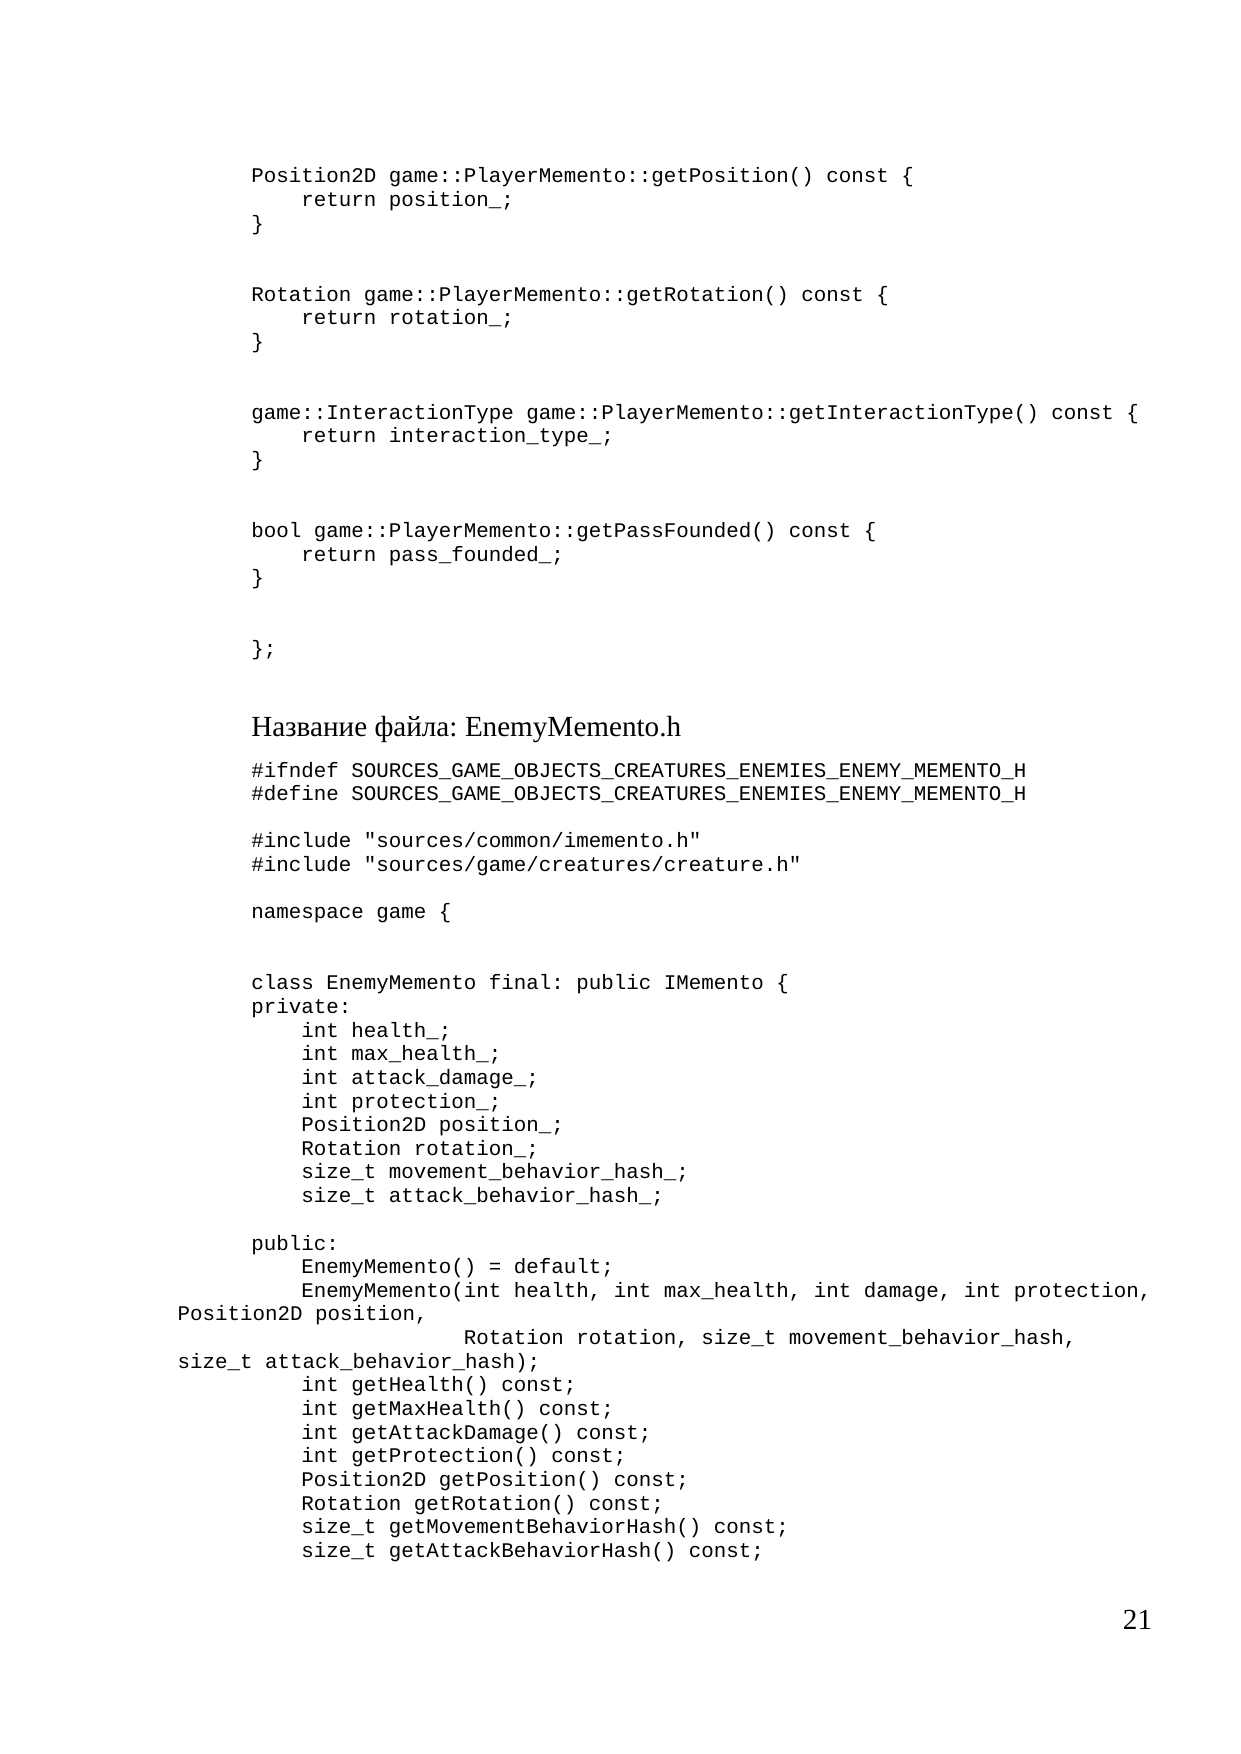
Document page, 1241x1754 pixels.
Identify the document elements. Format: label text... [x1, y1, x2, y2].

text #include "sources/game/creatures/creature.h" [177, 854, 1152, 878]
text int health_; [177, 1020, 1152, 1043]
text Rotation game::PlayerMemento::getRotation() const { [177, 284, 1152, 307]
text int getAttackDamage() const; [177, 1422, 1152, 1445]
text int getHealth() const; [177, 1374, 1152, 1398]
text return position_; [177, 189, 1152, 213]
text return interaction_type_; [177, 426, 1152, 449]
text }; [177, 638, 1152, 662]
text bool game::PlayerMemento::getPassFounded() const { [177, 520, 1152, 544]
text int attack_damage_; [177, 1067, 1152, 1091]
text size_t attack_behavior_hash_; [177, 1185, 1152, 1209]
text Position2D position_; [177, 1114, 1152, 1138]
text } [177, 567, 1152, 591]
text int protection_; [177, 1091, 1152, 1114]
text private: [177, 996, 1152, 1020]
text class EnemyMemento final: public IMemento { [177, 972, 1152, 996]
text public: [177, 1232, 1152, 1256]
text #define SOURCES_GAME_OBJECTS_CREATURES_ENEMIES_ENEMY_MEMENTO_H [177, 783, 1152, 807]
text game::InteractionType game::PlayerMemento::getInteractionType() const { [177, 402, 1152, 426]
text size_t getMovementBehaviorHash() const; [177, 1516, 1152, 1540]
text int max_health_; [177, 1043, 1152, 1067]
text Position2D game::PlayerMemento::getPosition() const { [177, 165, 1152, 189]
text Rotation getRotation() const; [177, 1493, 1152, 1516]
text } [177, 331, 1152, 354]
text namespace game { [177, 901, 1152, 925]
text return rotation_; [177, 307, 1152, 331]
text Position2D getPosition() const; [177, 1469, 1152, 1493]
text #include "sources/common/imemento.h" [177, 831, 1152, 854]
text int getMaxHealth() const; [177, 1398, 1152, 1422]
text Rotation rotation, size_t movement_behavior_hash, size_t attack_behavior_hash); [177, 1327, 1152, 1374]
text return pass_founded_; [177, 544, 1152, 567]
text int getProtection() const; [177, 1445, 1152, 1469]
text #ifndef SOURCES_GAME_OBJECTS_CREATURES_ENEMIES_ENEMY_MEMENTO_H [177, 759, 1152, 783]
text } [177, 213, 1152, 236]
text } [177, 449, 1152, 473]
text EnemyMemento(int health, int max_health, int damage, int protection, Position2D position, [177, 1280, 1152, 1327]
text size_t movement_behavior_hash_; [177, 1162, 1152, 1185]
text Rotation rotation_; [177, 1138, 1152, 1162]
text EnemyMemento() = default; [177, 1256, 1152, 1280]
text Название файла: EnemyMemento.h [177, 709, 1152, 743]
text size_t getAttackBehaviorHash() const; [177, 1540, 1152, 1563]
